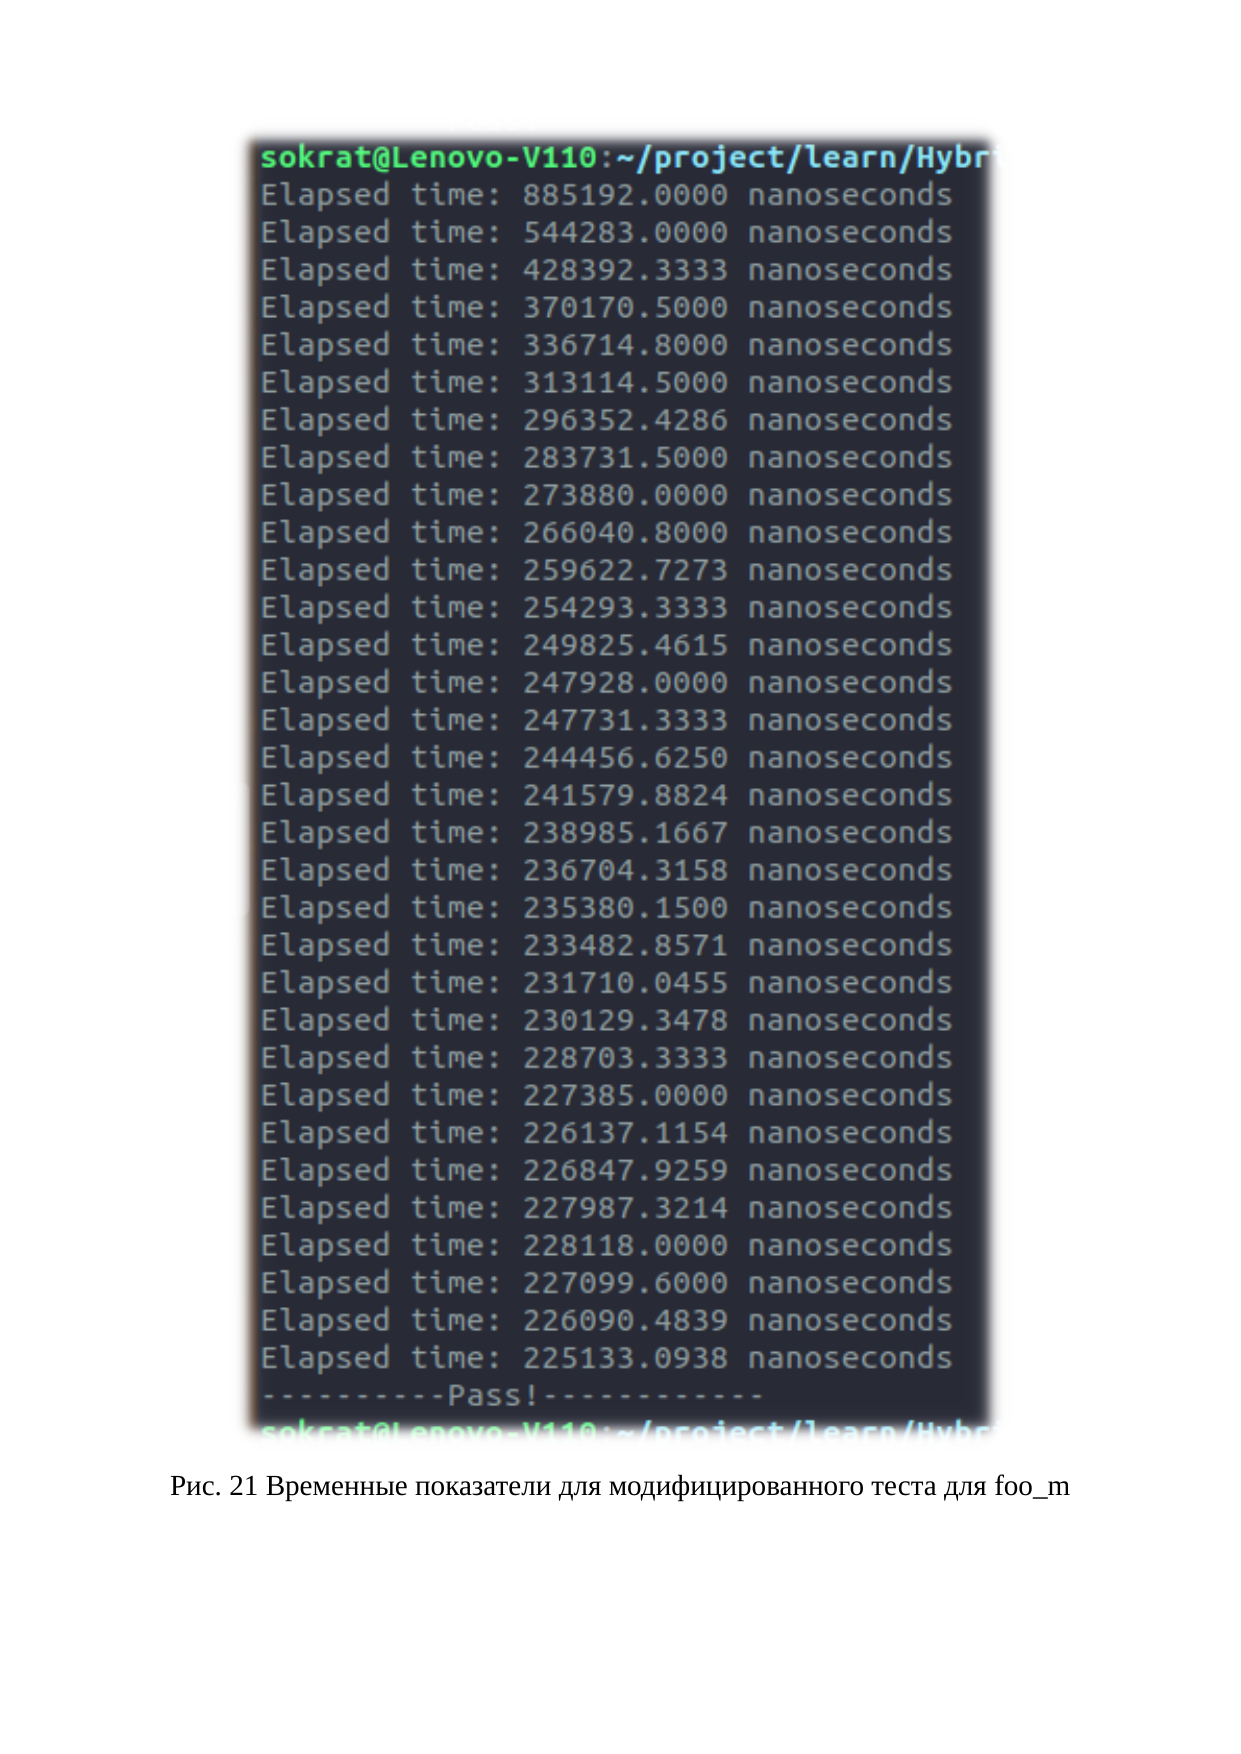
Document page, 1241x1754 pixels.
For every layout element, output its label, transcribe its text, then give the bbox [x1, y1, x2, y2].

text Рис. 21 Временные показатели для модифицированного теста для foo_m [118, 118, 1122, 1502]
picture [227, 118, 1013, 1452]
